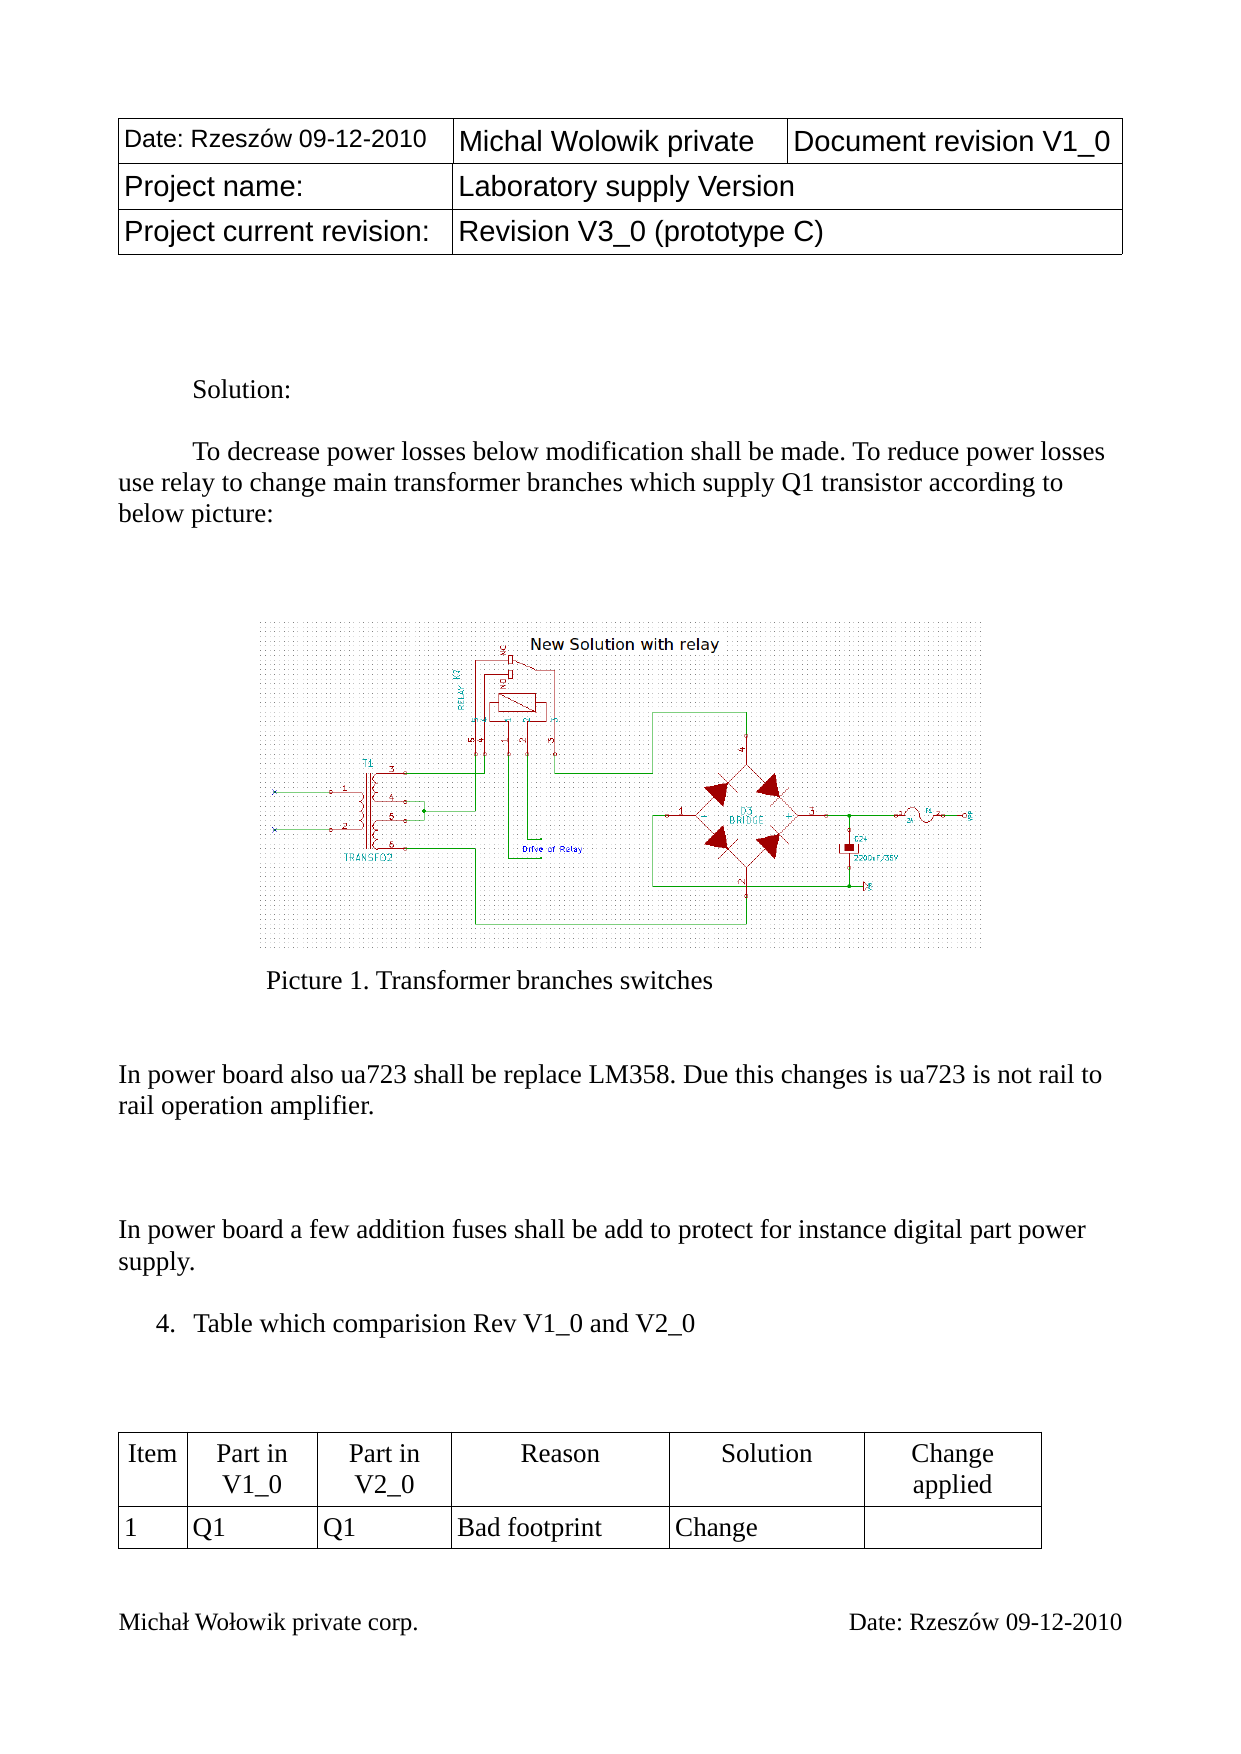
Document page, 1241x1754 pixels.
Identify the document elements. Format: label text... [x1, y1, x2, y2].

table_cell Q1 [188, 1507, 317, 1548]
table_cell [865, 1507, 1041, 1548]
table_cell Bad footprint [452, 1507, 669, 1548]
text In power board also ua723 shall be replace LM358. Due this changes is ua723 is not rail to rail operation amplifier. [118, 1058, 1122, 1120]
list Table which comparision Rev V1_0 and V2_0 [156, 1307, 1122, 1338]
table_header Part in V1_0 [188, 1433, 317, 1506]
table_cell 1 [119, 1507, 187, 1548]
table_header Solution [670, 1433, 864, 1506]
text Solution: [118, 373, 1122, 404]
text In power board a few addition fuses shall be add to protect for instance digital part power supply. [118, 1214, 1122, 1276]
table_cell Q1 [318, 1507, 451, 1548]
table_header Reason [452, 1433, 669, 1506]
table_header Item [119, 1433, 187, 1506]
table_header Change applied [865, 1433, 1041, 1506]
picture [256, 621, 984, 949]
text Picture 1. Transformer branches switches [118, 964, 1122, 996]
table_header Part in V2_0 [318, 1433, 451, 1506]
table_cell Change [670, 1507, 864, 1548]
text To decrease power losses below modification shall be made. To reduce power losses use relay to change main transformer branches which supply Q1 transistor according to below picture: [118, 435, 1122, 528]
